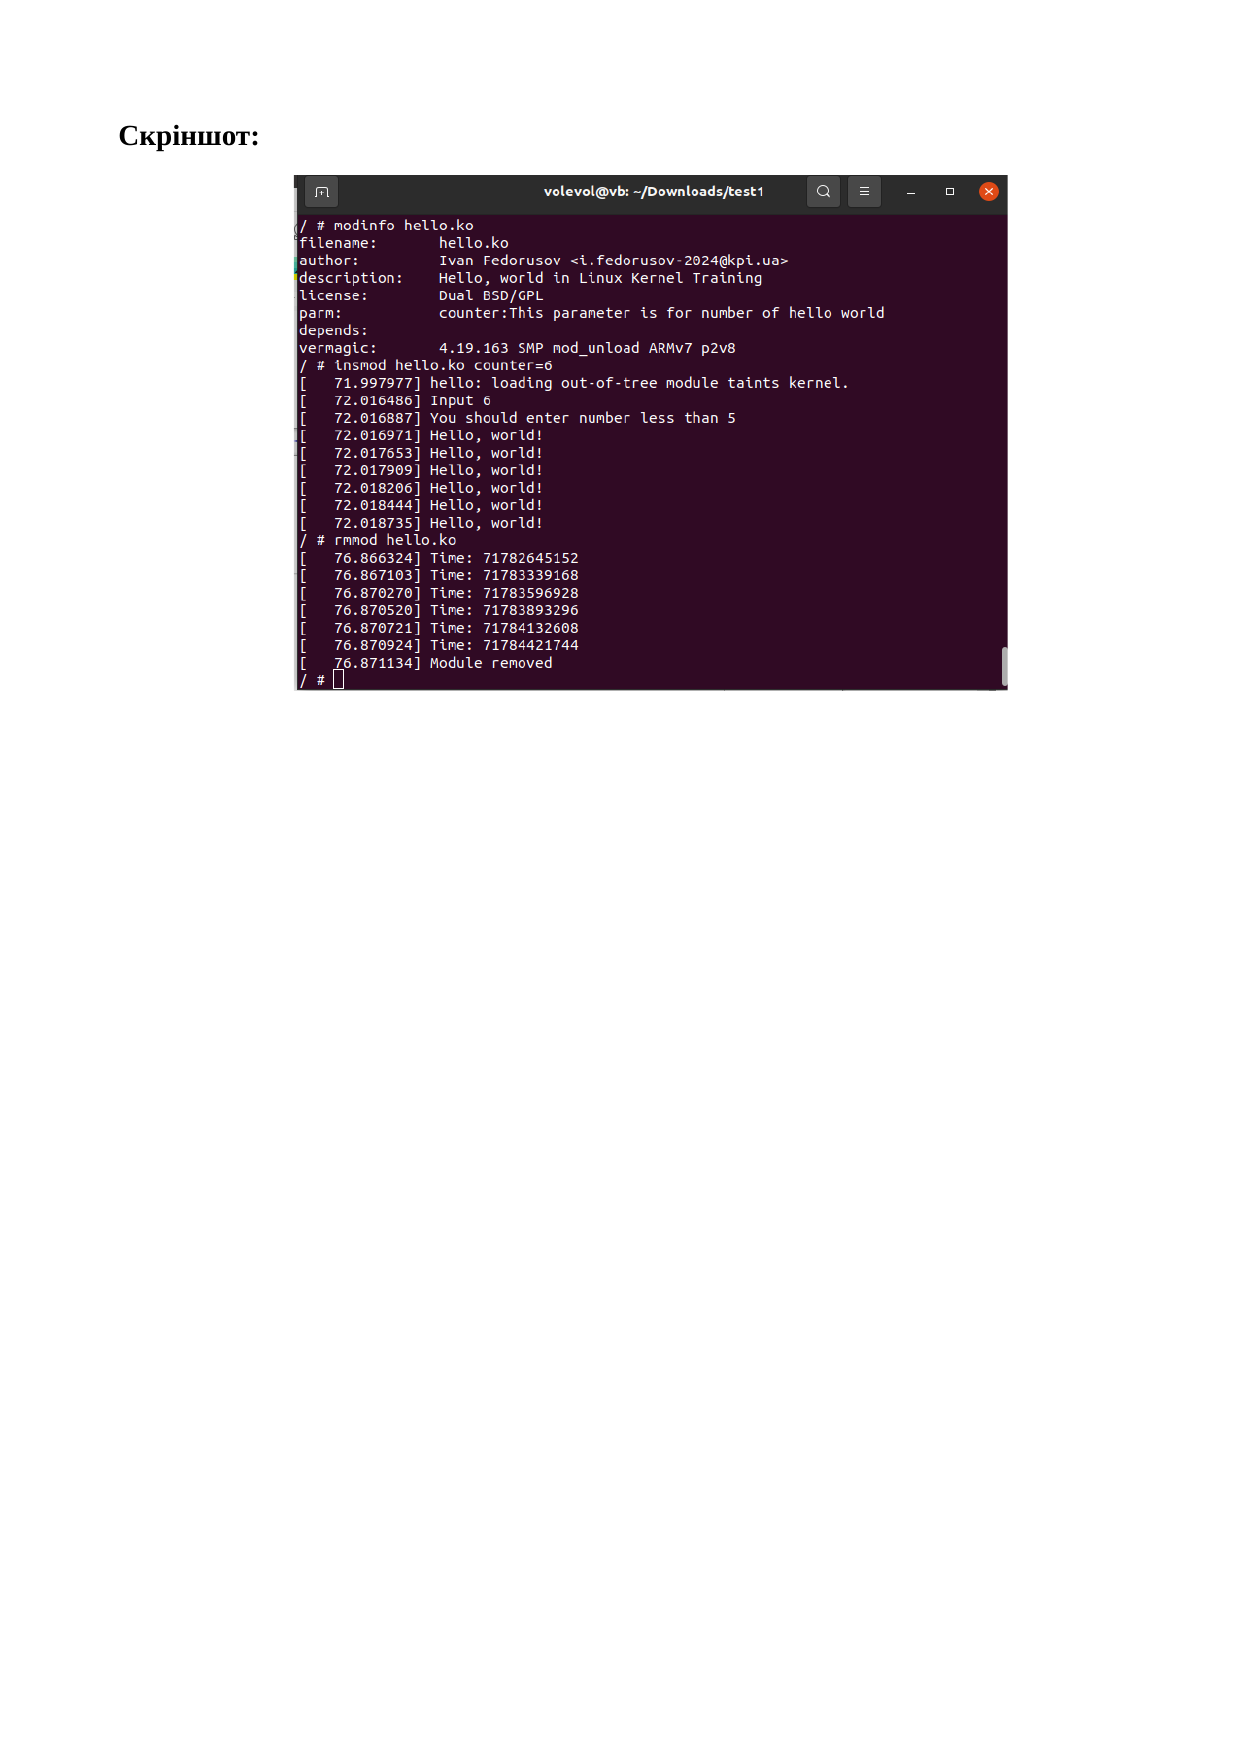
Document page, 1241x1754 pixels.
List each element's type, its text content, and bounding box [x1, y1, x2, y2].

text Скріншот: [118, 118, 1122, 152]
picture [964, 175, 1008, 691]
